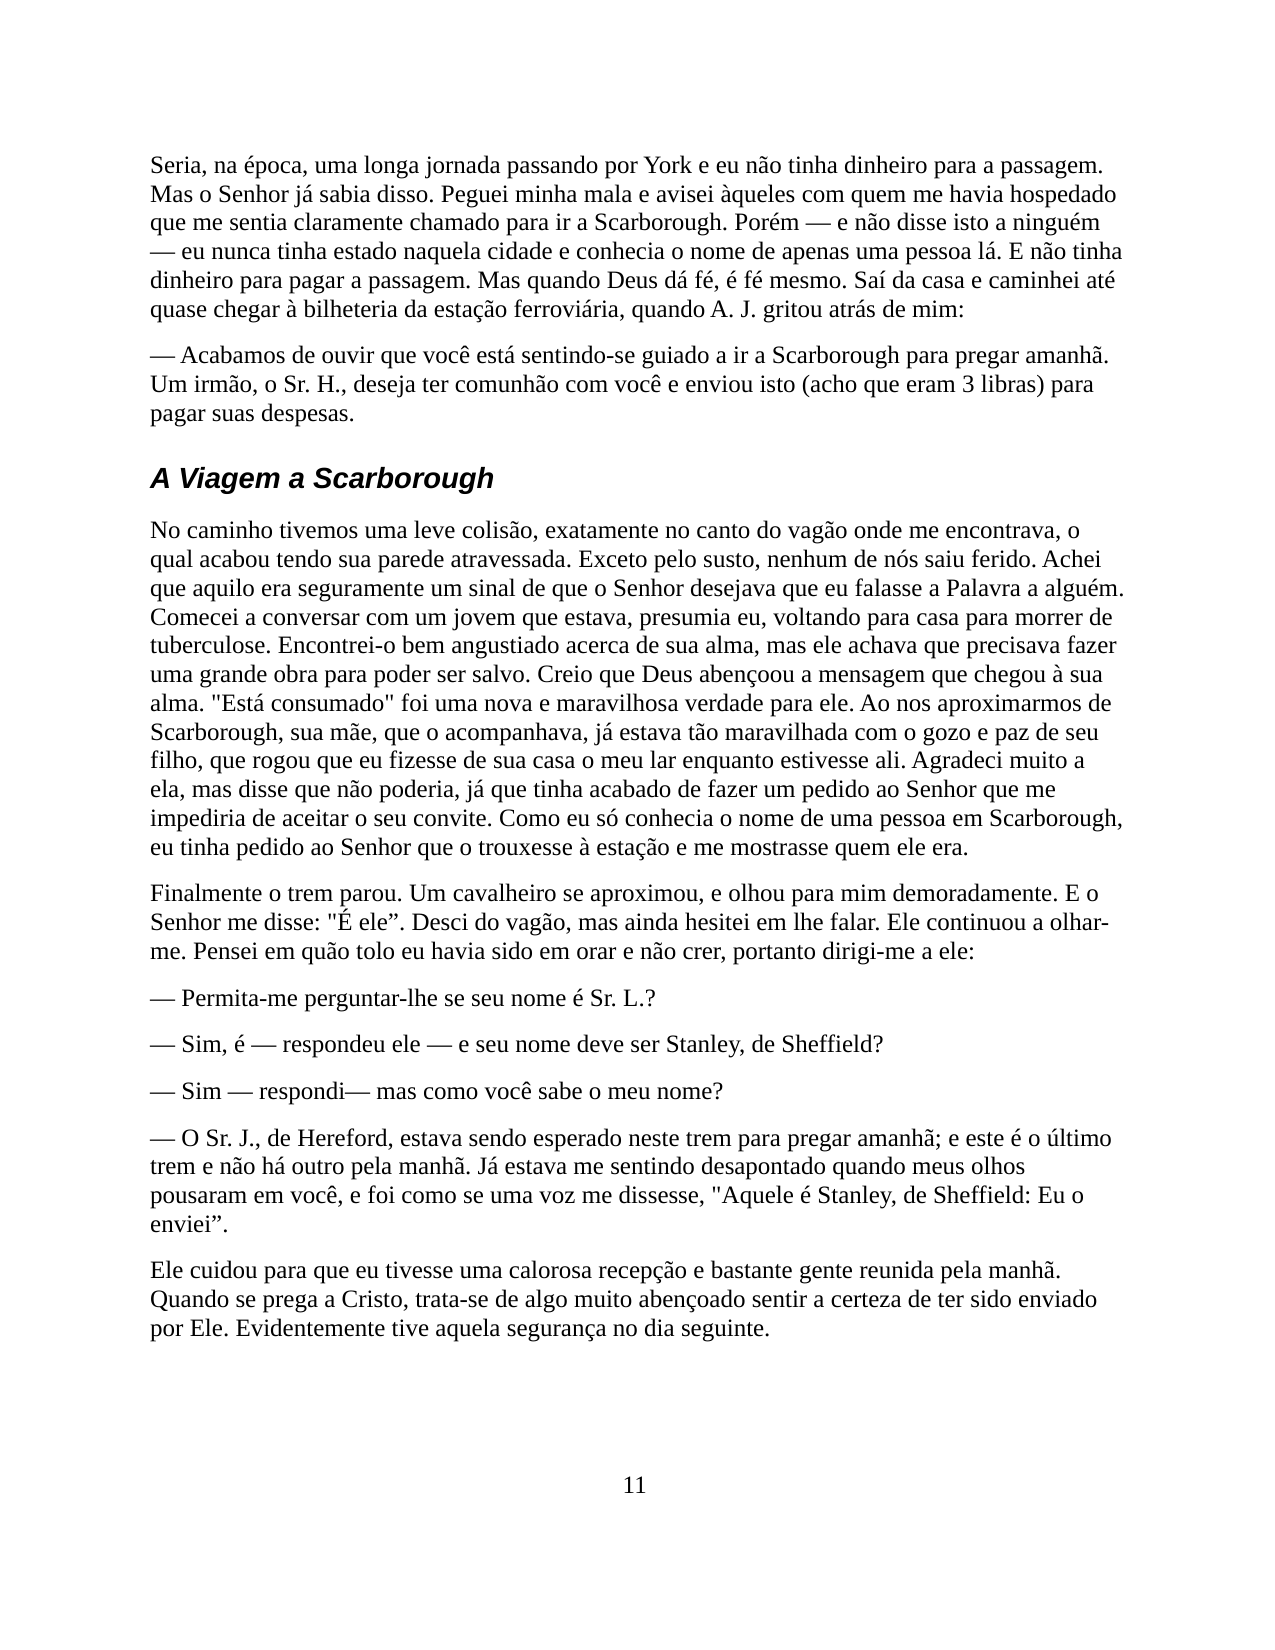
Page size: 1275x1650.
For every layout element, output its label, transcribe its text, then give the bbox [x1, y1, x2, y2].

text — Acabamos de ouvir que você está sentindo-se guiado a ir a Scarborough para pregar amanhã. Um irmão, o Sr. H., deseja ter comunhão com você e enviou isto (acho que eram 3 libras) para pagar suas despesas. [150, 340, 1125, 427]
text — Permita-me perguntar-lhe se seu nome é Sr. L.? [150, 983, 1125, 1011]
text — O Sr. J., de Hereford, estava sendo esperado neste trem para pregar amanhã; e este é o último trem e não há outro pela manhã. Já estava me sentindo desapontado quando meus olhos pousaram em você, e foi como se uma voz me dissesse, "Aquele é Stanley, de Sheffield: Eu o enviei”. [150, 1123, 1125, 1238]
text Seria, na época, uma longa jornada passando por York e eu não tinha dinheiro para a passagem. Mas o Senhor já sabia disso. Peguei minha mala e avisei àqueles com quem me havia hospedado que me sentia claramente chamado para ir a Scarborough. Porém — e não disse isto a ninguém — eu nunca tinha estado naquela cidade e conhecia o nome de apenas uma pessoa lá. E não tinha dinheiro para pagar a passagem. Mas quando Deus dá fé, é fé mesmo. Saí da casa e caminhei até quase chegar à bilheteria da estação ferroviária, quando A. J. gritou atrás de mim: [150, 150, 1125, 322]
text — Sim, é — respondeu ele — e seu nome deve ser Stanley, de Sheffield? [150, 1029, 1125, 1058]
text Ele cuidou para que eu tivesse uma calorosa recepção e bastante gente reunida pela manhã. Quando se prega a Cristo, trata-se de algo muito abençoado sentir a certeza de ter sido enviado por Ele. Evidentemente tive aquela segurança no dia seguinte. [150, 1256, 1125, 1342]
text No caminho tivemos uma leve colisão, exatamente no canto do vagão onde me encontrava, o qual acabou tendo sua parede atravessada. Exceto pelo susto, nenhum de nós saiu ferido. Achei que aquilo era seguramente um sinal de que o Senhor desejava que eu falasse a Palavra a alguém. Comecei a conversar com um jovem que estava, presumia eu, voltando para casa para morrer de tuberculose. Encontrei-o bem angustiado acerca de sua alma, mas ele achava que precisava fazer uma grande obra para poder ser salvo. Creio que Deus abençoou a mensagem que chegou à sua alma. "Está consumado" foi uma nova e maravilhosa verdade para ele. Ao nos aproximarmos de Scarborough, sua mãe, que o acompanhava, já estava tão maravilhada com o gozo e paz de seu filho, que rogou que eu fizesse de sua casa o meu lar enquanto estivesse ali. Agradeci muito a ela, mas disse que não poderia, já que tinha acabado de fazer um pedido ao Senhor que me impediria de aceitar o seu convite. Como eu só conhecia o nome de uma pessoa em Scarborough, eu tinha pedido ao Senhor que o trouxesse à estação e me mostrasse quem ele era. [150, 516, 1125, 861]
subtitle A Viagem a Scarborough [150, 461, 1125, 494]
text Finalmente o trem parou. Um cavalheiro se aproximou, e olhou para mim demoradamente. E o Senhor me disse: "É ele”. Desci do vagão, mas ainda hesitei em lhe falar. Ele continuou a olhar-me. Pensei em quão tolo eu havia sido em orar e não crer, portanto dirigi-me a ele: [150, 878, 1125, 965]
text — Sim — respondi— mas como você sabe o meu nome? [150, 1076, 1125, 1105]
